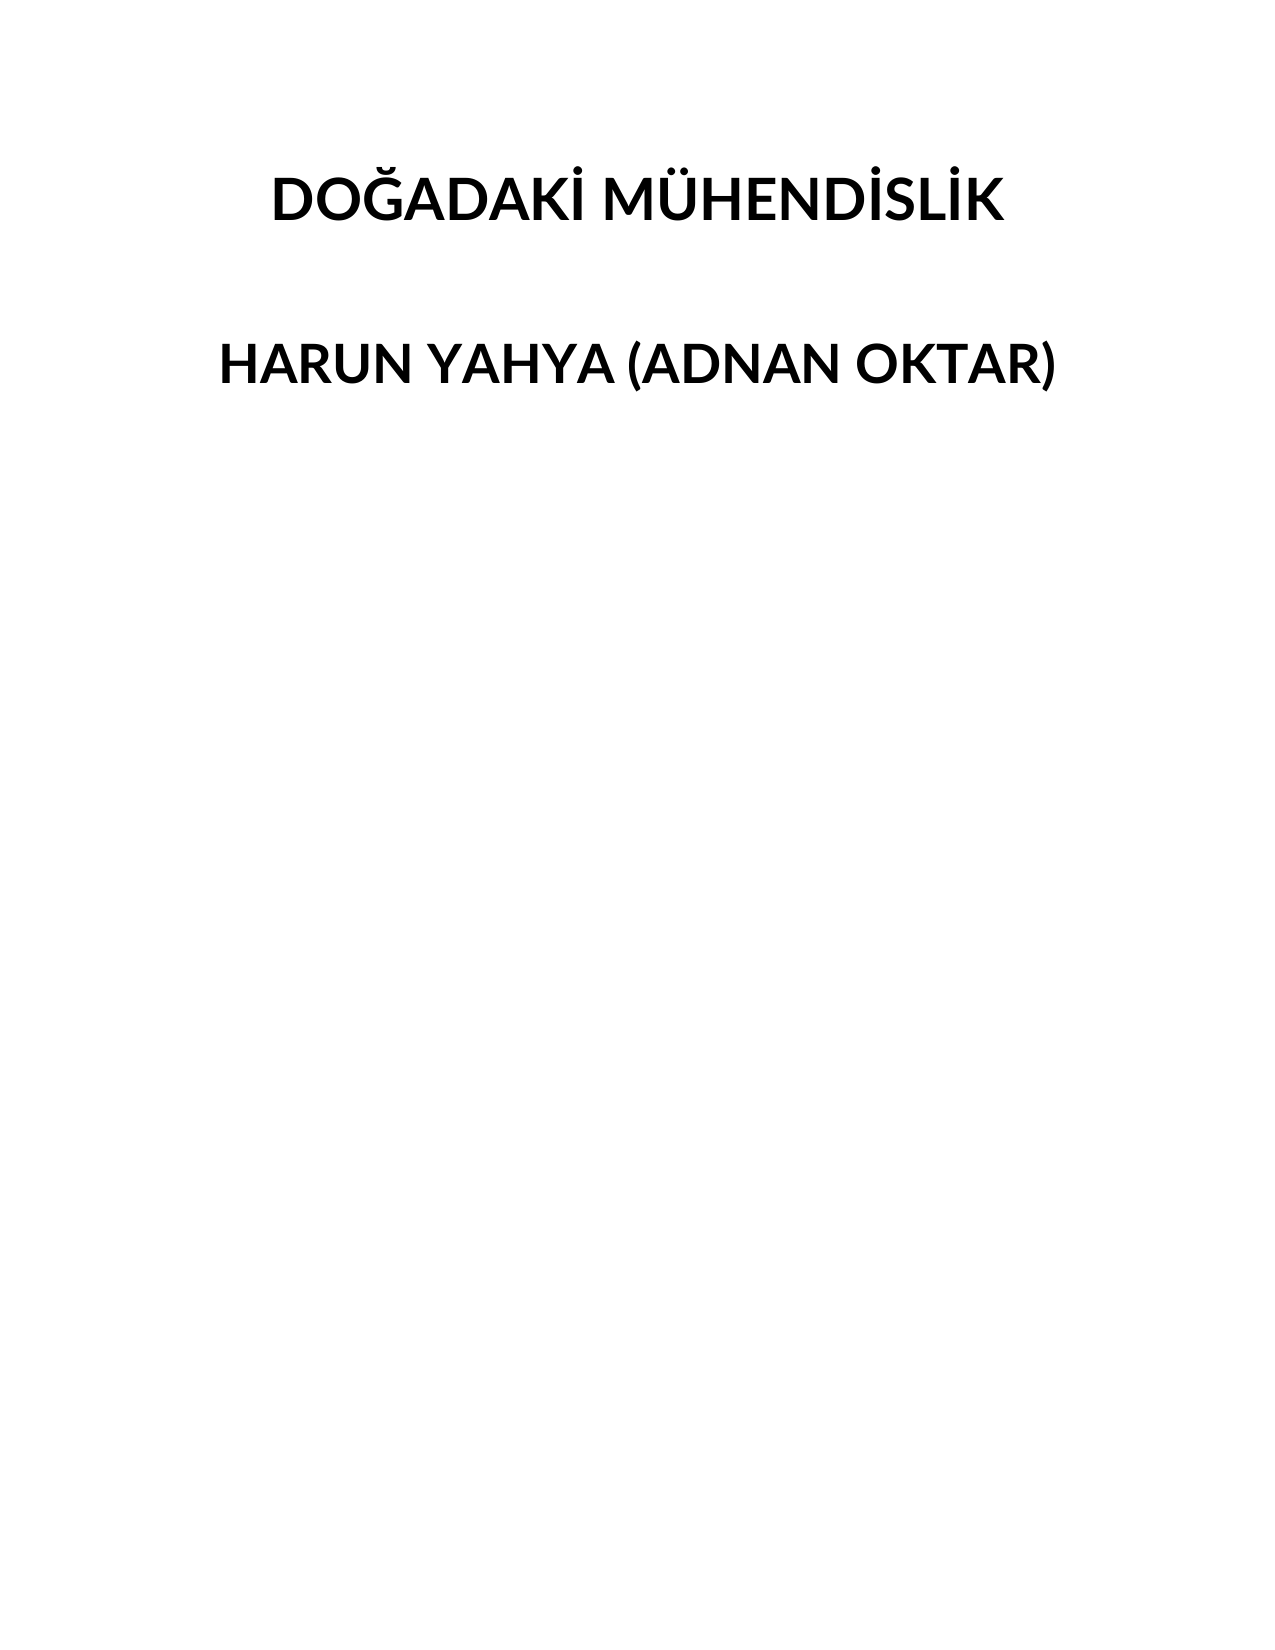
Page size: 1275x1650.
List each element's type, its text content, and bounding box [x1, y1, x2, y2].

subtitle DOĞADAKİ MÜHENDİSLİK [75, 162, 1200, 232]
text HARUN YAHYA (ADNAN OKTAR) [75, 330, 1200, 395]
